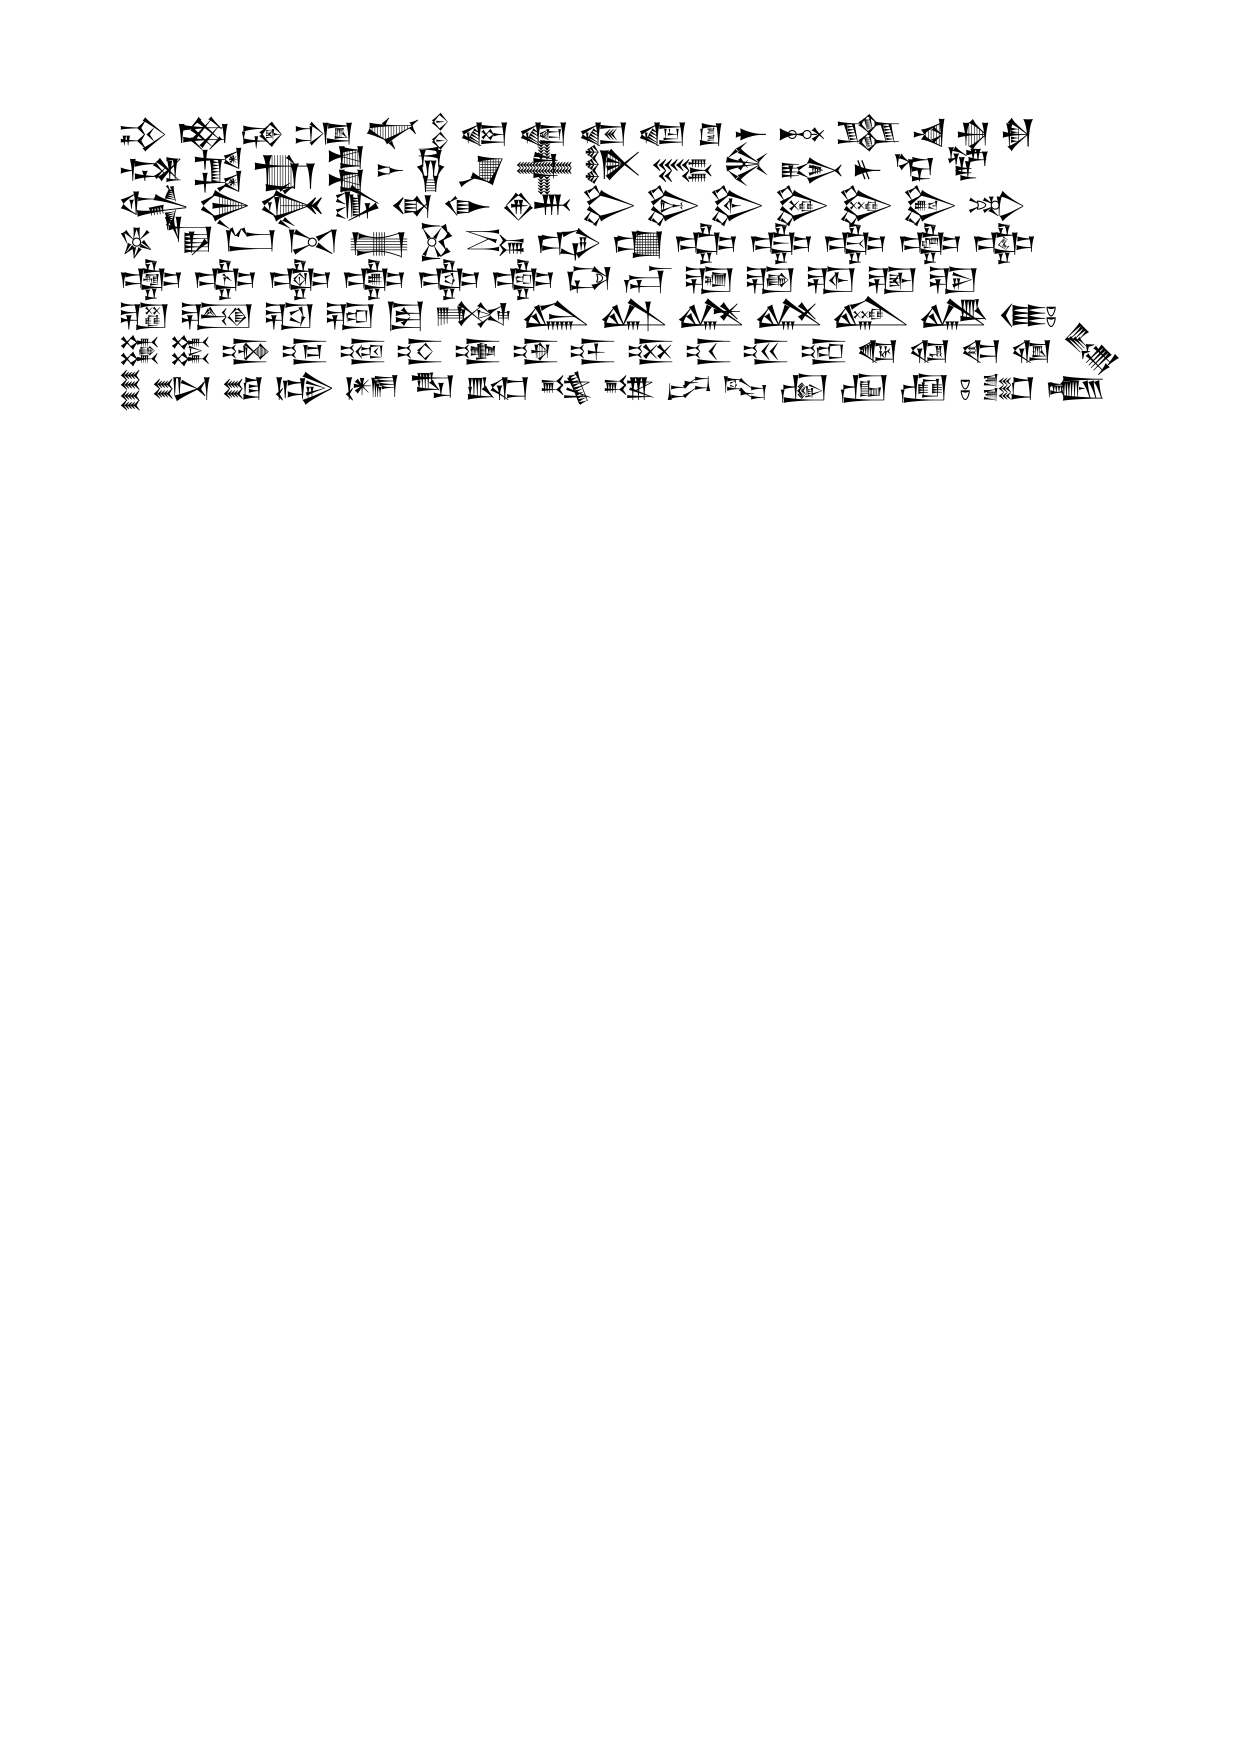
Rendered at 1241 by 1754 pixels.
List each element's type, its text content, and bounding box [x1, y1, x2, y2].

text 𒓊 𒓋 𒓌 𒓍 𒓎 𒓏 𒓐 𒓑 𒓒 𒓓 𒓔 𒓕 𒓖 𒓗 𒓘 𒓙 𒓚 𒓛 𒓜 𒓝 𒓞 𒓟 𒓠 𒓡 𒓢 𒓣 𒓤 𒓥 𒓦 𒓧 𒓨 𒓩 𒓪 𒓫 𒓬 𒓭 𒓮 𒓯 𒓰 𒓱 𒓲 𒓳 𒓴 𒓵 𒓶 𒓷 𒓸 𒓹 𒓺 𒓻 𒓼 𒓽 𒓾 𒓿 𒔀 𒔁 𒔂 𒔃 𒔄 𒔅 𒔆 𒔇 𒔈 𒔉 𒔊 𒔋 𒔌 𒔍 𒔎 𒔏 𒔐 𒔑 𒔒 𒔓 𒔔 𒔕 𒔖 𒔗 𒔘 𒔙 𒔚 𒔛 𒔜 𒔝 𒔞 𒔟 𒔠 𒔡 𒔢 𒔣 𒔤 𒔥 𒔦 𒔧 𒔨 𒔩 𒔪 𒔫 𒔬 𒔭 𒔮 𒔯 𒔰 𒔱 𒔲 𒔳 𒔴 𒔶 𒔷 𒔸 𒔹 𒔺 𒔻 𒔼 𒔽 𒔾 𒔿 𒕀 𒕁 𒕂 𒕃 [118, 118, 1122, 403]
